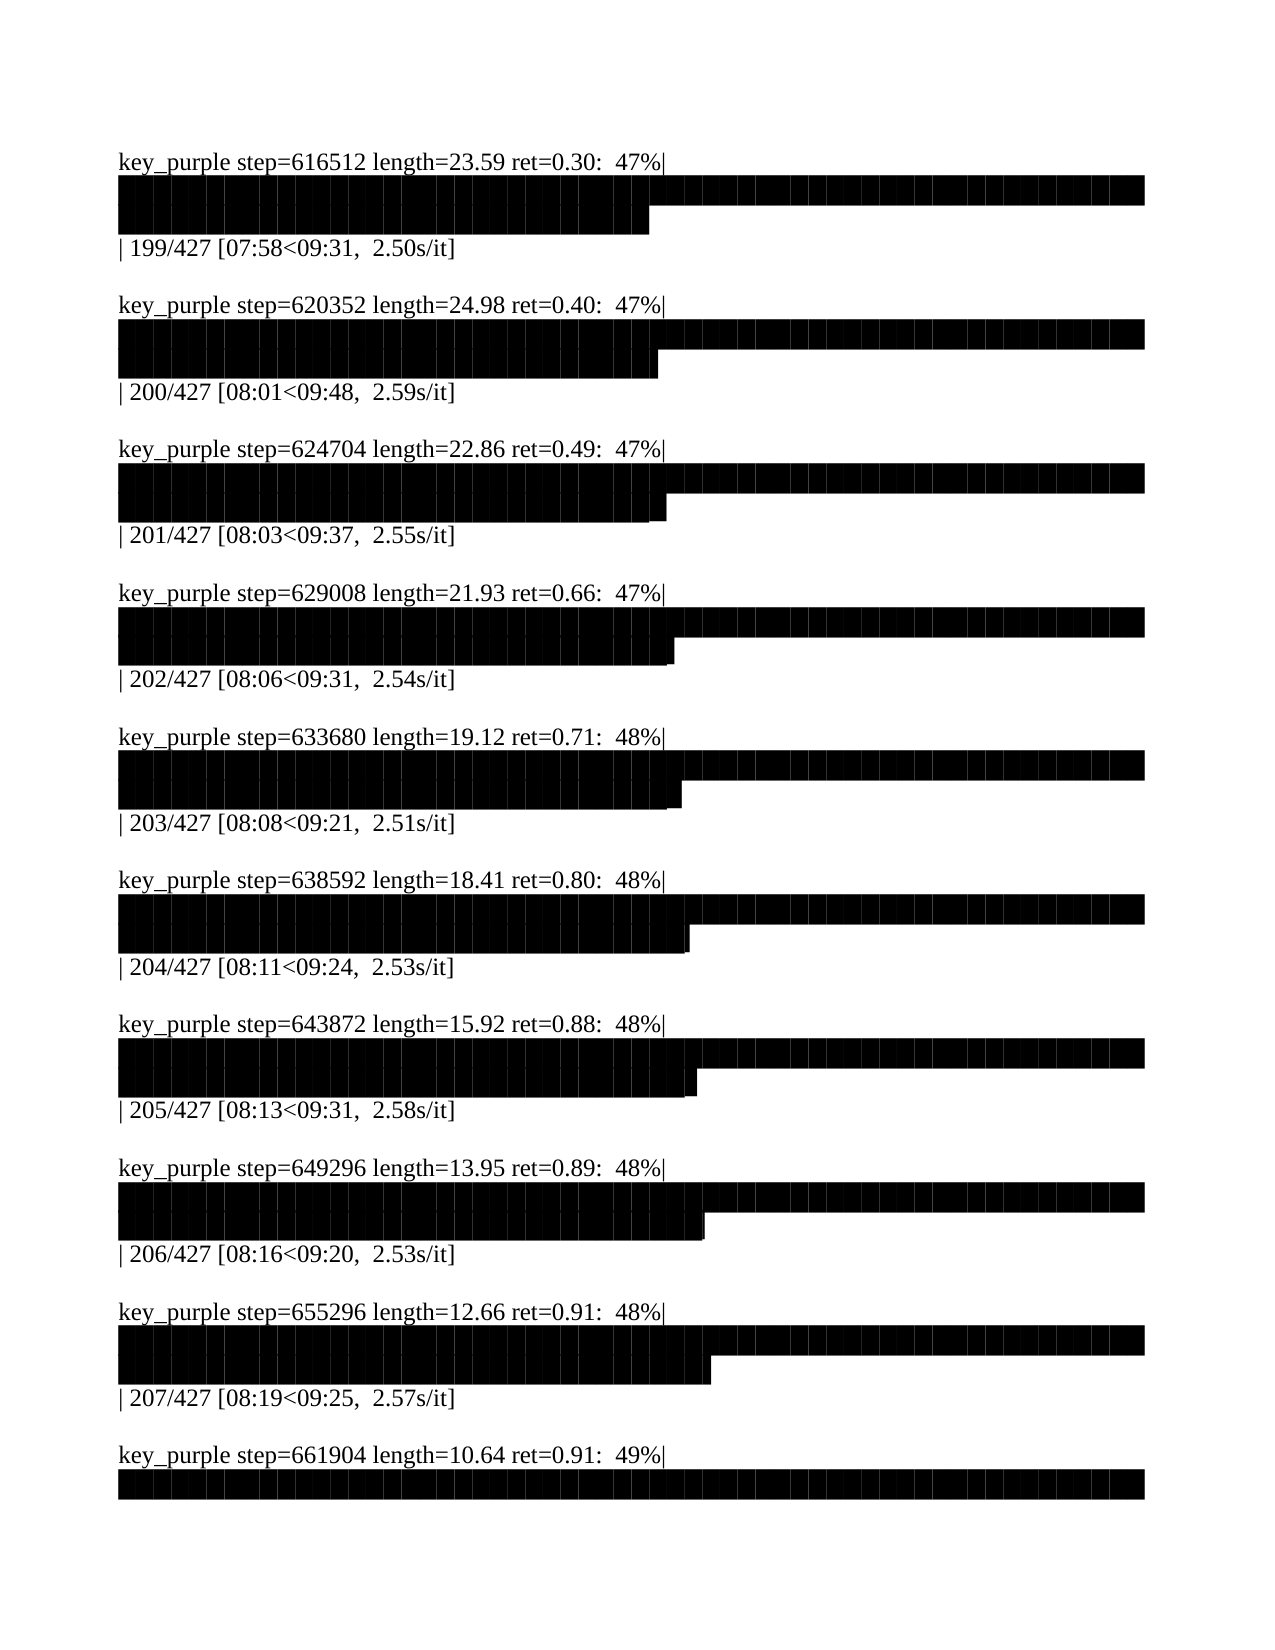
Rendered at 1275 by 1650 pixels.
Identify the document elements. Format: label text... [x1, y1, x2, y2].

text key_purple step=624704 length=22.86 ret=0.49: 47%|████████████████████████████████████████████████████████████████████████████████████████▉ | 201/427 [08:03<09:37, 2.55s/it] [118, 434, 1157, 549]
text key_purple step=633680 length=19.12 ret=0.71: 48%|█████████████████████████████████████████████████████████████████████████████████████████▊ | 203/427 [08:08<09:21, 2.51s/it] [118, 722, 1157, 837]
text key_purple step=661904 length=10.64 ret=0.91: 49%|██████████████████████████████████████████████████████████ [118, 1441, 1157, 1498]
text key_purple step=616512 length=23.59 ret=0.30: 47%|████████████████████████████████████████████████████████████████████████████████████████ | 199/427 [07:58<09:31, 2.50s/it] [118, 147, 1157, 262]
text key_purple step=620352 length=24.98 ret=0.40: 47%|████████████████████████████████████████████████████████████████████████████████████████▌ | 200/427 [08:01<09:48, 2.59s/it] [118, 291, 1157, 406]
text key_purple step=638592 length=18.41 ret=0.80: 48%|██████████████████████████████████████████████████████████████████████████████████████████▎ | 204/427 [08:11<09:24, 2.53s/it] [118, 866, 1157, 981]
text key_purple step=643872 length=15.92 ret=0.88: 48%|██████████████████████████████████████████████████████████████████████████████████████████▋ | 205/427 [08:13<09:31, 2.58s/it] [118, 1009, 1157, 1124]
text key_purple step=655296 length=12.66 ret=0.91: 48%|███████████████████████████████████████████████████████████████████████████████████████████▌ | 207/427 [08:19<09:25, 2.57s/it] [118, 1297, 1157, 1412]
text key_purple step=649296 length=13.95 ret=0.89: 48%|███████████████████████████████████████████████████████████████████████████████████████████▏ | 206/427 [08:16<09:20, 2.53s/it] [118, 1153, 1157, 1268]
text key_purple step=629008 length=21.93 ret=0.66: 47%|█████████████████████████████████████████████████████████████████████████████████████████▍ | 202/427 [08:06<09:31, 2.54s/it] [118, 578, 1157, 693]
